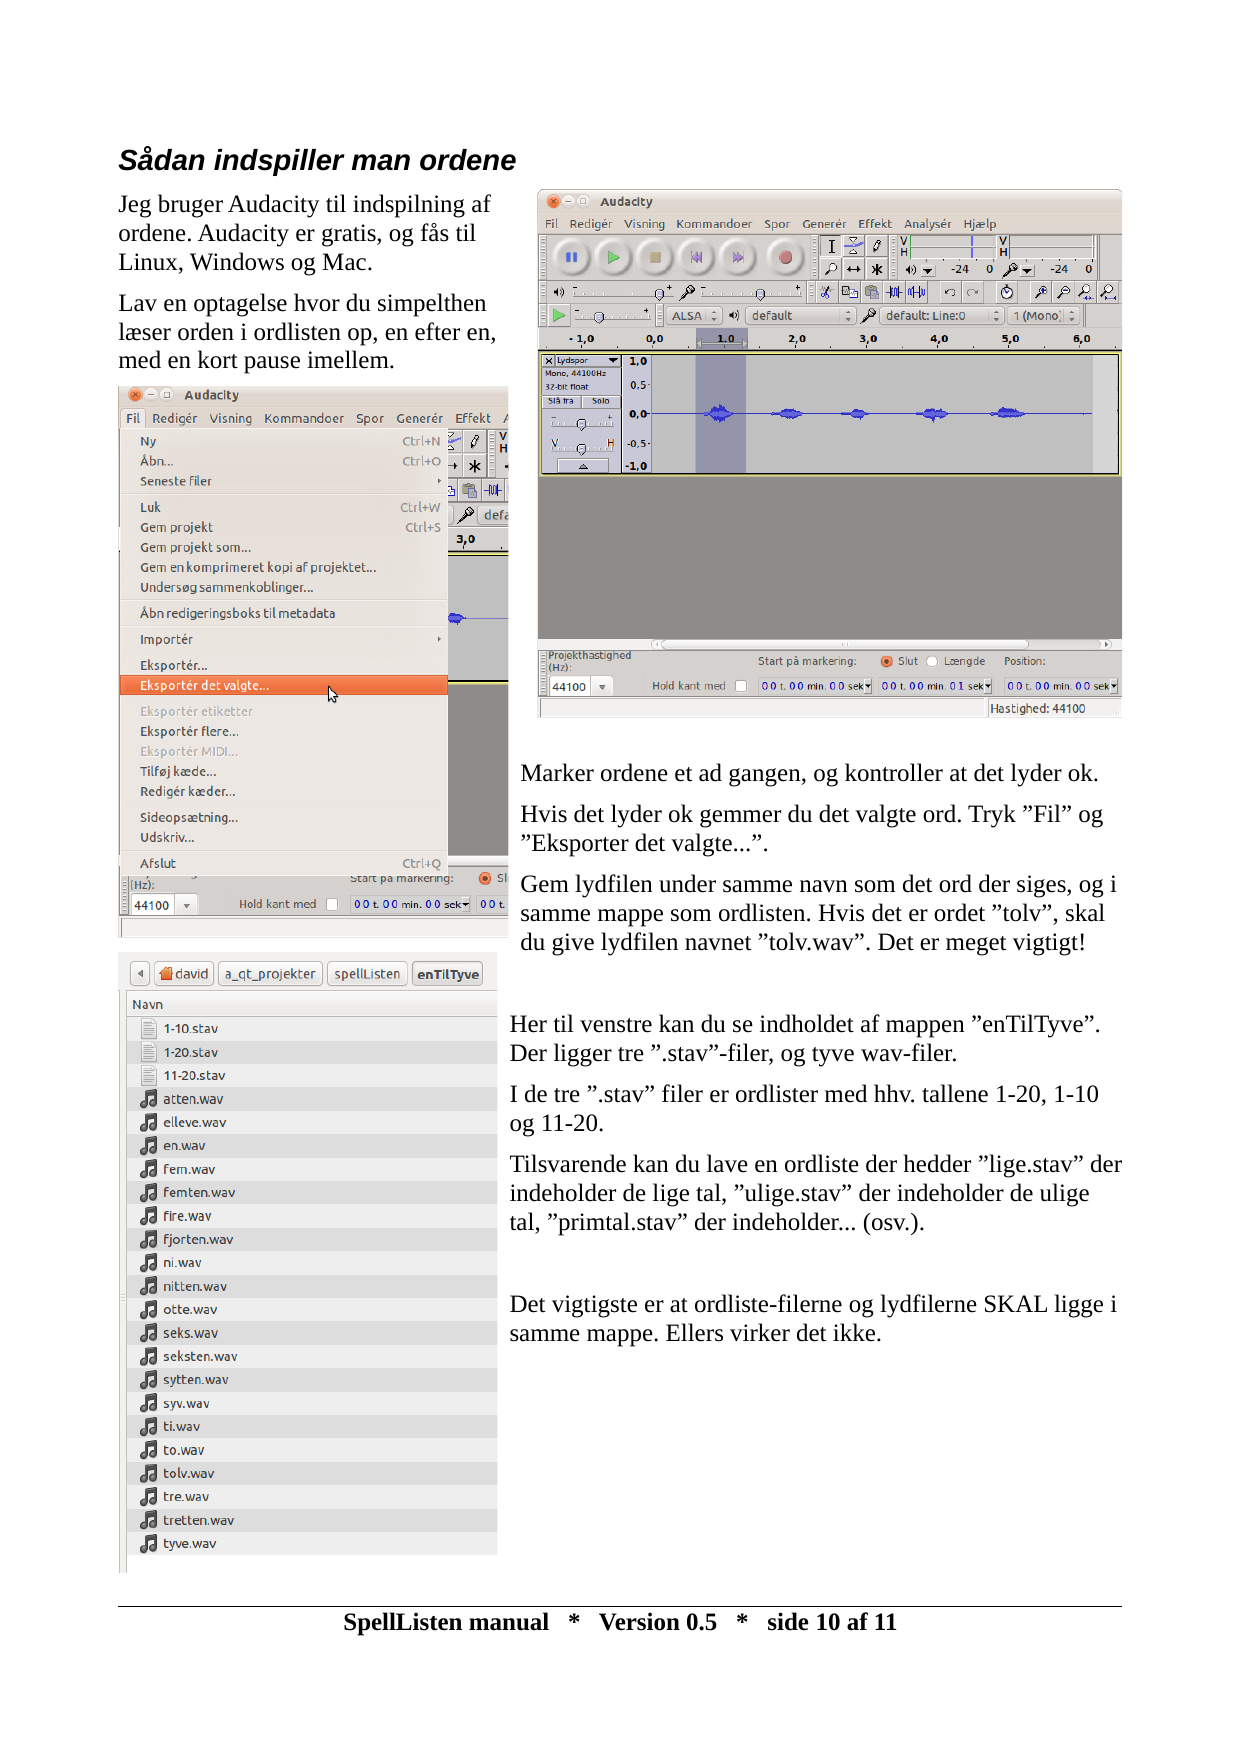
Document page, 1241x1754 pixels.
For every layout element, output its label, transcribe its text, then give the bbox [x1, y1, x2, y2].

text Marker ordene et ad gangen, og kontroller at det lyder ok. [509, 758, 1122, 787]
picture [118, 386, 509, 938]
subtitle Sådan indspiller man ordene [118, 143, 1122, 177]
text Lav en optagelse hvor du simpelthen læser orden i ordlisten op, en efter en, med en kort pause imellem. [118, 288, 537, 374]
text Jeg bruger Audacity til indspilning af ordene. Audacity er gratis, og fås til Linux, Windows og Mac. [118, 189, 537, 275]
text Hvis det lyder ok gemmer du det valgte ord. Tryk ”Fil” og ”Eksporter det valgte...”. [509, 799, 1122, 857]
picture [118, 952, 498, 1573]
text Tilsvarende kan du lave en ordliste der hedder ”lige.stav” der indeholder de lige tal, ”ulige.stav” der indeholder de ulige tal, ”primtal.stav” der indeholder... (osv.). [498, 1149, 1122, 1235]
text Det vigtigste er at ordliste-filerne og lydfilerne SKAL ligge i samme mappe. Ellers virker det ikke. [498, 1289, 1122, 1347]
picture [537, 189, 1123, 718]
text Her til venstre kan du se indholdet af mappen ”enTilTyve”. Der ligger tre ”.stav”-filer, og tyve wav-filer. [498, 1009, 1122, 1067]
text I de tre ”.stav” filer er ordlister med hhv. tallene 1-20, 1-10 og 11-20. [498, 1079, 1122, 1137]
text Gem lydfilen under samme navn som det ord der siges, og i samme mappe som ordlisten. Hvis det er ordet ”tolv”, skal du give lydfilen navnet ”tolv.wav”. Det er meget vigtigt! [118, 869, 1122, 955]
